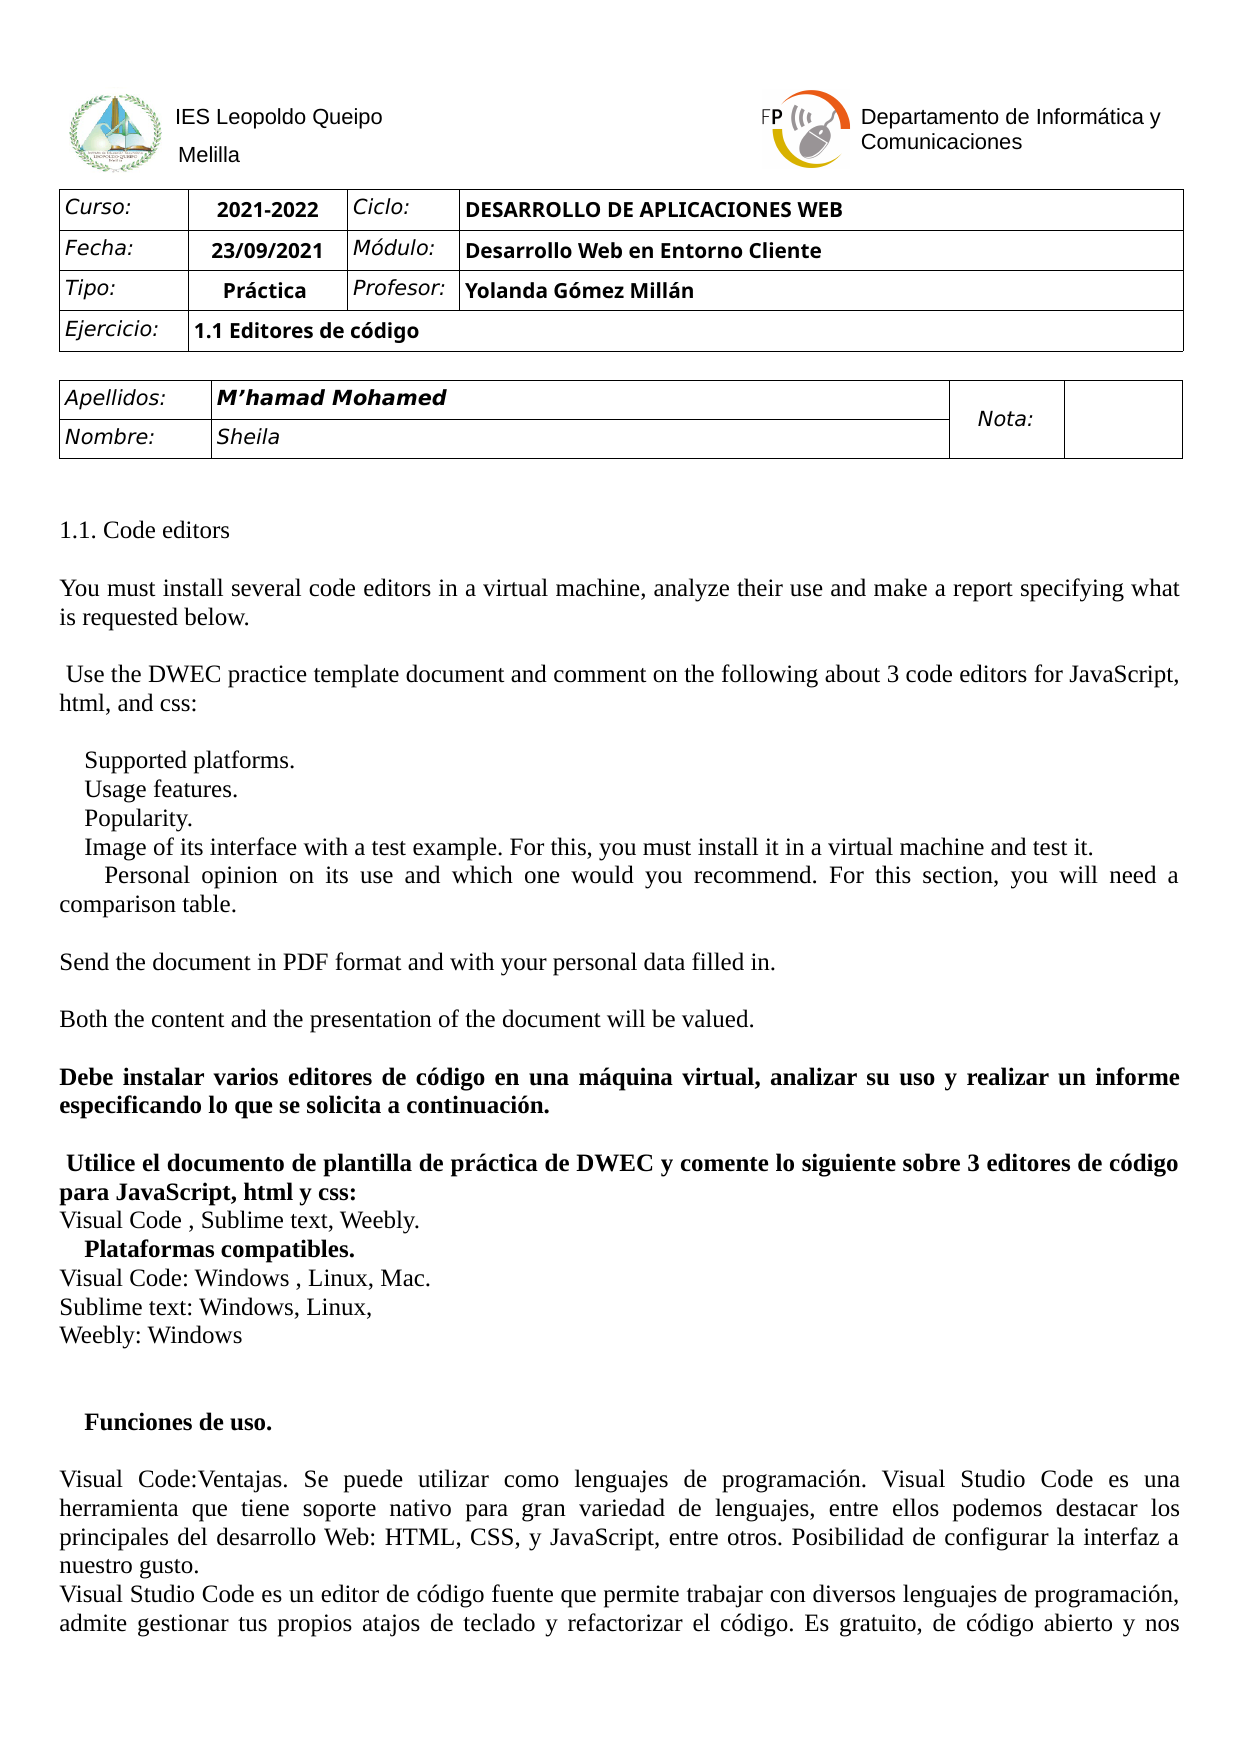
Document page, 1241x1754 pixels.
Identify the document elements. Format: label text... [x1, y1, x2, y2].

text Visual Code , Sublime text, Weebly. [59, 1206, 1181, 1234]
text Usage features. [59, 774, 1181, 803]
table_cell Tipo: [60, 271, 188, 310]
table_cell 1.1 Editores de código [189, 311, 1183, 351]
table_cell Ejercicio: [60, 311, 188, 351]
table_cell Nombre: [60, 420, 211, 457]
picture [761, 89, 851, 169]
text Visual Code: Windows , Linux, Mac. [59, 1263, 1181, 1292]
table_cell Profesor: [348, 271, 459, 310]
text Popularity. [59, 803, 1181, 832]
text Visual Code:Ventajas. Se puede utilizar como lenguajes de programación. Visual Studio Code es una herramienta que tiene soporte nativo para gran variedad de lenguajes, entre ellos podemos destacar los principales del desarrollo Web: HTML, CSS, y JavaScript, entre otros. Posibilidad de configurar la interfaz a nuestro gusto. [59, 1464, 1181, 1579]
text Visual Studio Code es un editor de código fuente que permite trabajar con diversos lenguajes de programación, admite gestionar tus propios atajos de teclado y refactorizar el código. Es gratuito, de código abierto y nos [59, 1579, 1181, 1637]
table_header 2021-2022 [189, 190, 347, 229]
table_header Ciclo: [348, 190, 459, 229]
text Use the DWEC practice template document and comment on the following about 3 code editors for JavaScript, html, and css: [59, 659, 1181, 717]
text Both the content and the presentation of the document will be valued. [59, 1004, 1181, 1033]
table_header M’hamad Mohamed [212, 381, 949, 419]
table_cell 23/09/2021 [189, 231, 347, 270]
text 1.1. Code editors [59, 516, 1181, 544]
text Funciones de uso. [59, 1407, 1181, 1436]
text Debe instalar varios editores de código en una máquina virtual, analizar su uso y realizar un informe especificando lo que se solicita a continuación. [59, 1062, 1181, 1119]
text Weebly: Windows [59, 1321, 1181, 1349]
text You must install several code editors in a virtual machine, analyze their use and make a report specifying what is requested below. [59, 573, 1181, 631]
table_header Nota: [950, 381, 1064, 457]
table_cell Módulo: [348, 231, 459, 270]
table_cell Fecha: [60, 231, 188, 270]
table_cell Desarrollo Web en Entorno Cliente [460, 231, 1183, 270]
text Send the document in PDF format and with your personal data filled in. [59, 947, 1181, 976]
table_cell Sheila [212, 420, 949, 457]
text Utilice el documento de plantilla de práctica de DWEC y comente lo siguiente sobre 3 editores de código para JavaScript, html y css: [59, 1148, 1181, 1206]
table_header Apellidos: [60, 381, 211, 419]
table_header DESARROLLO DE APLICACIONES WEB [460, 190, 1183, 229]
text Image of its interface with a test example. For this, you must install it in a virtual machine and test it. [59, 832, 1181, 861]
table_header [1065, 381, 1182, 457]
table_cell Práctica [189, 271, 347, 310]
text Sublime text: Windows, Linux, [59, 1292, 1181, 1321]
table_cell Yolanda Gómez Millán [460, 271, 1183, 310]
text Plataformas compatibles. [59, 1234, 1181, 1263]
text Personal opinion on its use and which one would you recommend. For this section, you will need a comparison table. [59, 861, 1181, 918]
text Supported platforms. [59, 746, 1181, 774]
table_header Curso: [60, 190, 188, 229]
